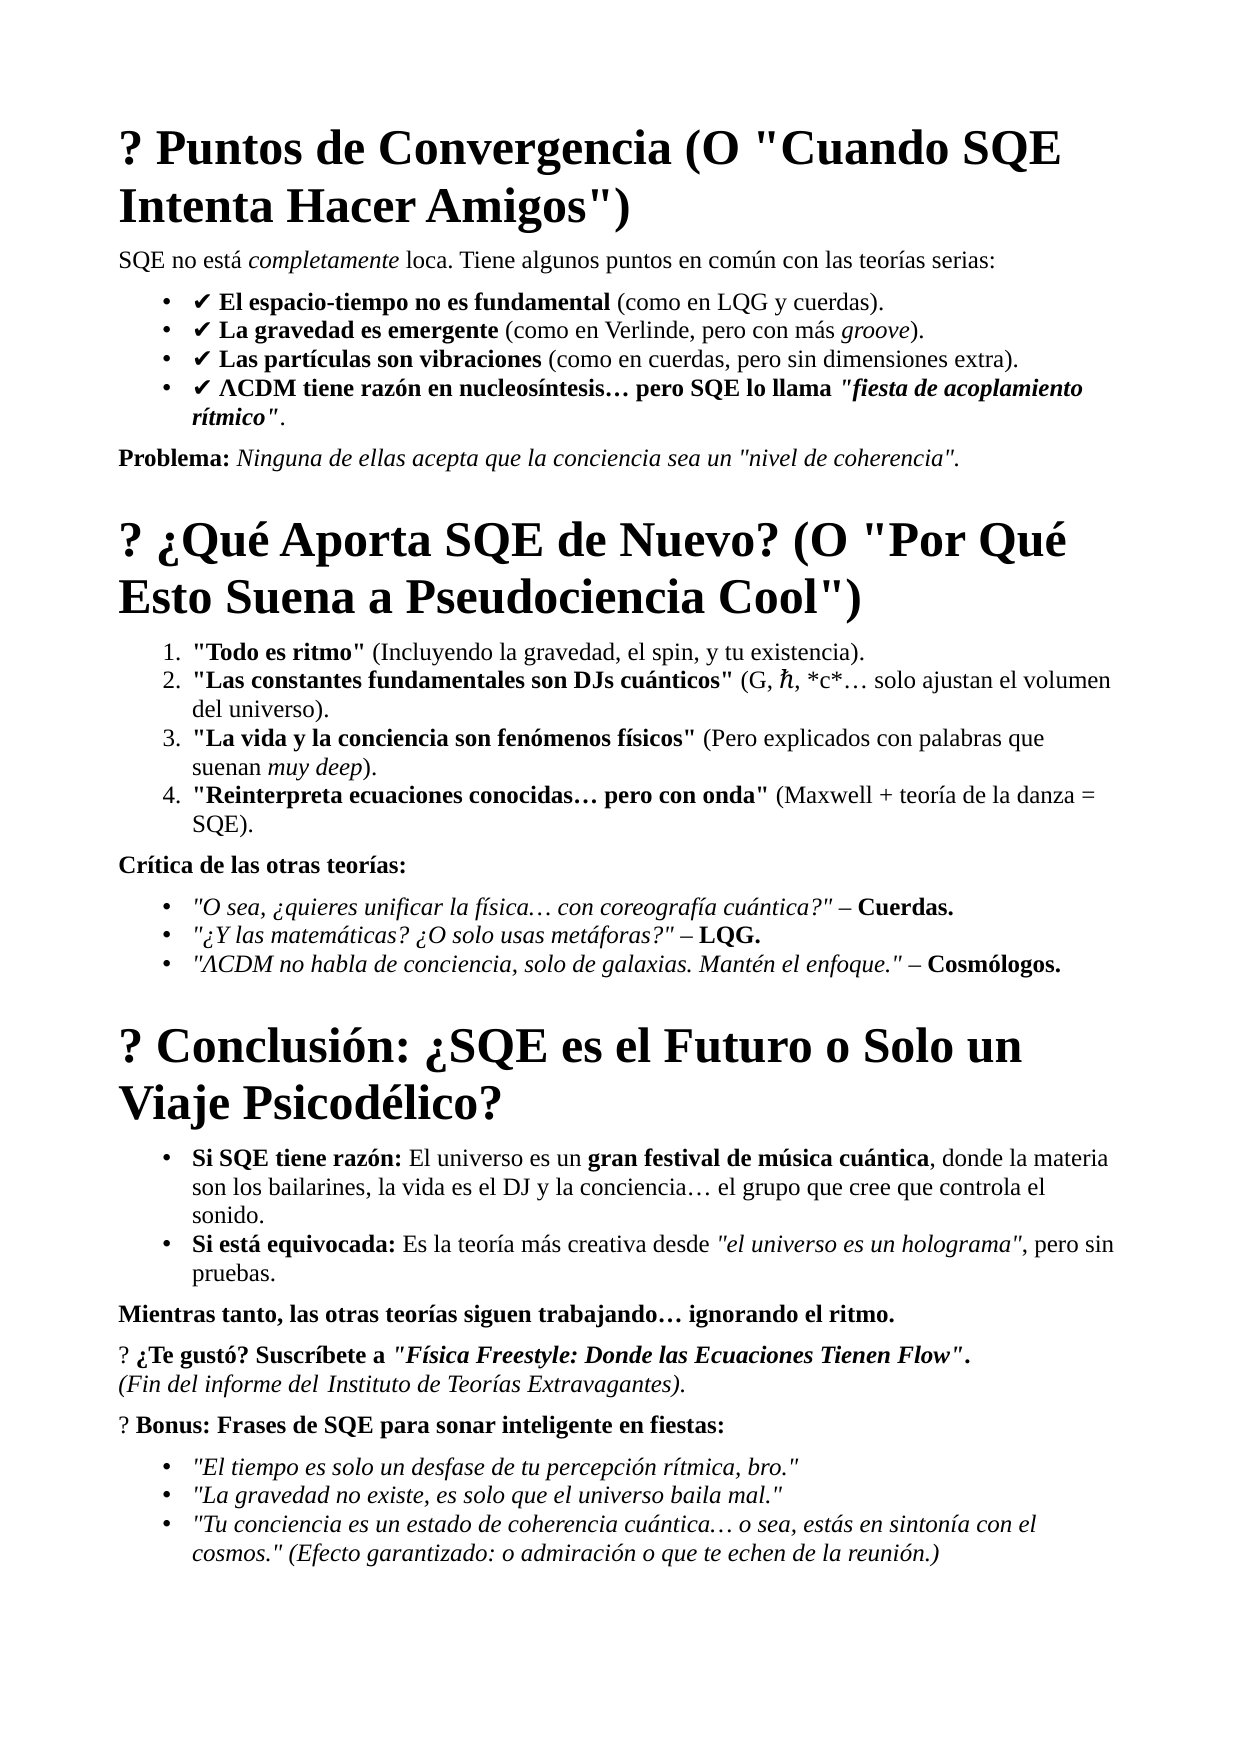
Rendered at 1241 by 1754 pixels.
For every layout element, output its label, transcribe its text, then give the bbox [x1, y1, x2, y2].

subtitle ? Puntos de Convergencia (O "Cuando SQE Intenta Hacer Amigos") [118, 118, 1122, 233]
text Mientras tanto, las otras teorías siguen trabajando… ignorando el ritmo. [118, 1299, 1122, 1328]
text ? Bonus: Frases de SQE para sonar inteligente en fiestas: [118, 1411, 1122, 1439]
text Crítica de las otras teorías: [118, 851, 1122, 879]
list Si SQE tiene razón: El universo es un gran festival de música cuántica, donde la materia son los bailarines, la vida es el DJ y la conciencia… el grupo que cree que controla el sonido. [162, 1143, 1122, 1229]
text ? ¿Te gustó? Suscríbete a "Física Freestyle: Donde las Ecuaciones Tienen Flow". (Fin del informe del Instituto de Teorías Extravagantes). [118, 1341, 1122, 1398]
list ✔️ El espacio-tiempo no es fundamental (como en LQG y cuerdas). [162, 287, 1122, 316]
list "El tiempo es solo un desfase de tu percepción rítmica, bro." [162, 1452, 1122, 1481]
text SQE no está completamente loca. Tiene algunos puntos en común con las teorías serias: [118, 246, 1122, 274]
list "Reinterpreta ecuaciones conocidas… pero con onda" (Maxwell + teoría de la danza = SQE). [162, 781, 1122, 838]
list "ΛCDM no habla de conciencia, solo de galaxias. Mantén el enfoque." – Cosmólogos. [162, 949, 1122, 978]
list "La gravedad no existe, es solo que el universo baila mal." [162, 1481, 1122, 1509]
list "Las constantes fundamentales son DJs cuánticos" (G, ℏ, *c*… solo ajustan el volumen del universo). [162, 666, 1122, 723]
text Problema: Ninguna de ellas acepta que la conciencia sea un "nivel de coherencia". [118, 443, 1122, 472]
list ✔️ ΛCDM tiene razón en nucleosíntesis… pero SQE lo llama "fiesta de acoplamiento rítmico". [162, 373, 1122, 431]
list "Tu conciencia es un estado de coherencia cuántica… o sea, estás en sintonía con el cosmos." (Efecto garantizado: o admiración o que te echen de la reunión.) [162, 1509, 1122, 1567]
list "La vida y la conciencia son fenómenos físicos" (Pero explicados con palabras que suenan muy deep). [162, 723, 1122, 781]
subtitle ? Conclusión: ¿SQE es el Futuro o Solo un Viaje Psicodélico? [118, 1016, 1122, 1131]
list "O sea, ¿quieres unificar la física… con coreografía cuántica?" – Cuerdas. [162, 892, 1122, 921]
list ✔️ La gravedad es emergente (como en Verlinde, pero con más groove). [162, 316, 1122, 344]
list "¿Y las matemáticas? ¿O solo usas metáforas?" – LQG. [162, 921, 1122, 949]
list "Todo es ritmo" (Incluyendo la gravedad, el spin, y tu existencia). [162, 637, 1122, 666]
list ✔️ Las partículas son vibraciones (como en cuerdas, pero sin dimensiones extra). [162, 344, 1122, 373]
list Si está equivocada: Es la teoría más creativa desde "el universo es un holograma", pero sin pruebas. [162, 1229, 1122, 1287]
subtitle ? ¿Qué Aporta SQE de Nuevo? (O "Por Qué Esto Suena a Pseudociencia Cool") [118, 509, 1122, 624]
